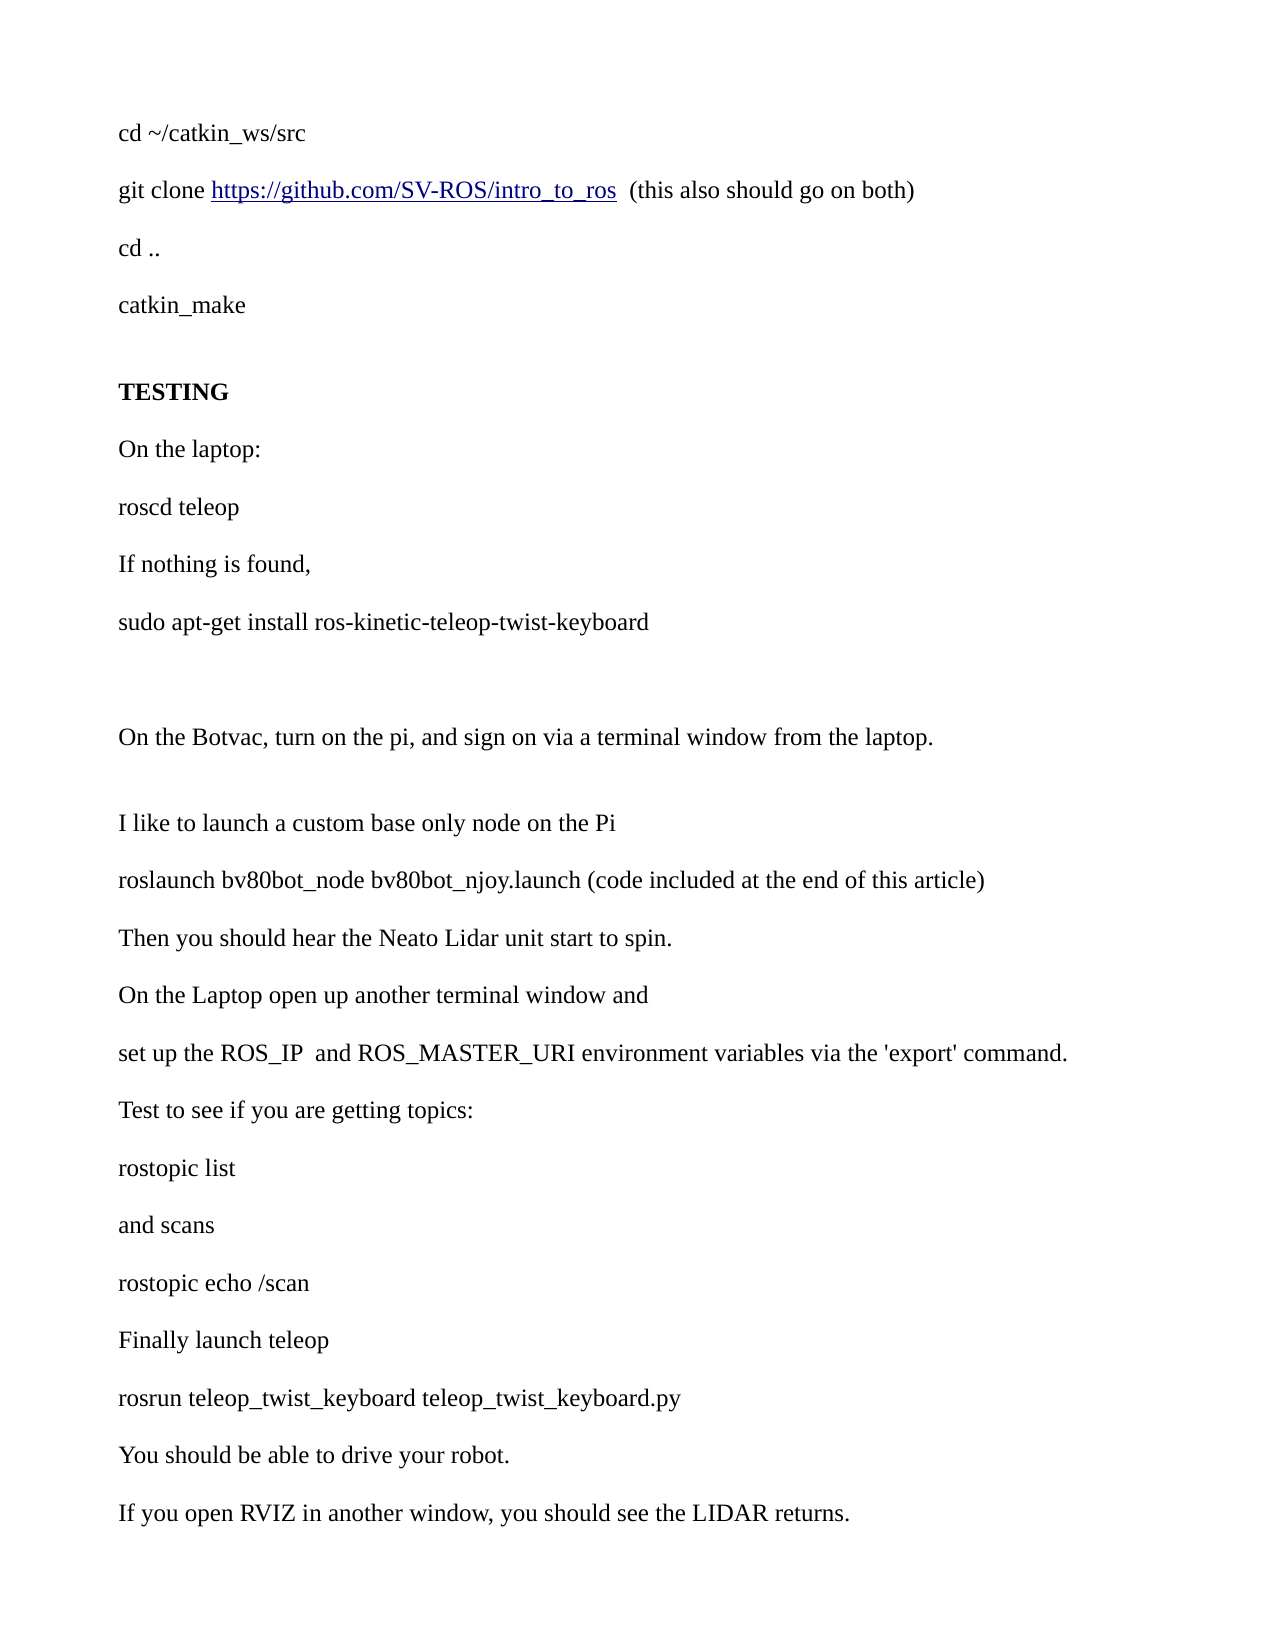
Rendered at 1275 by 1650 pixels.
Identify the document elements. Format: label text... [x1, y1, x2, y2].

text Then you should hear the Neato Lidar unit start to spin. [118, 923, 1157, 952]
text Test to see if you are getting topics: [118, 1096, 1157, 1124]
text If nothing is found, [118, 549, 1157, 578]
text roslaunch bv80bot_node bv80bot_njoy.launch (code included at the end of this article) [118, 866, 1157, 894]
text sudo apt-get install ros-kinetic-teleop-twist-keyboard [118, 607, 1157, 636]
text Finally launch teleop [118, 1326, 1157, 1354]
text rostopic list [118, 1153, 1157, 1182]
text rosrun teleop_twist_keyboard teleop_twist_keyboard.py [118, 1383, 1157, 1412]
text rostopic echo /scan [118, 1268, 1157, 1297]
text On the laptop: [118, 434, 1157, 463]
text and scans [118, 1211, 1157, 1239]
text On the Botvac, turn on the pi, and sign on via a terminal window from the laptop. [118, 722, 1157, 751]
text cd .. [118, 233, 1157, 262]
text roscd teleop [118, 492, 1157, 521]
text I like to launch a custom base only node on the Pi [118, 808, 1157, 837]
text cd ~/catkin_ws/src [118, 118, 1157, 147]
text If you open RVIZ in another window, you should see the LIDAR returns. [118, 1498, 1157, 1527]
text git clone https://github.com/SV-ROS/intro_to_ros (this also should go on both) [118, 176, 1157, 204]
text catkin_make [118, 291, 1157, 319]
text You should be able to drive your robot. [118, 1441, 1157, 1469]
text On the Laptop open up another terminal window and [118, 981, 1157, 1009]
text TESTING [118, 377, 1157, 406]
text set up the ROS_IP and ROS_MASTER_URI environment variables via the 'export' command. [118, 1038, 1157, 1067]
